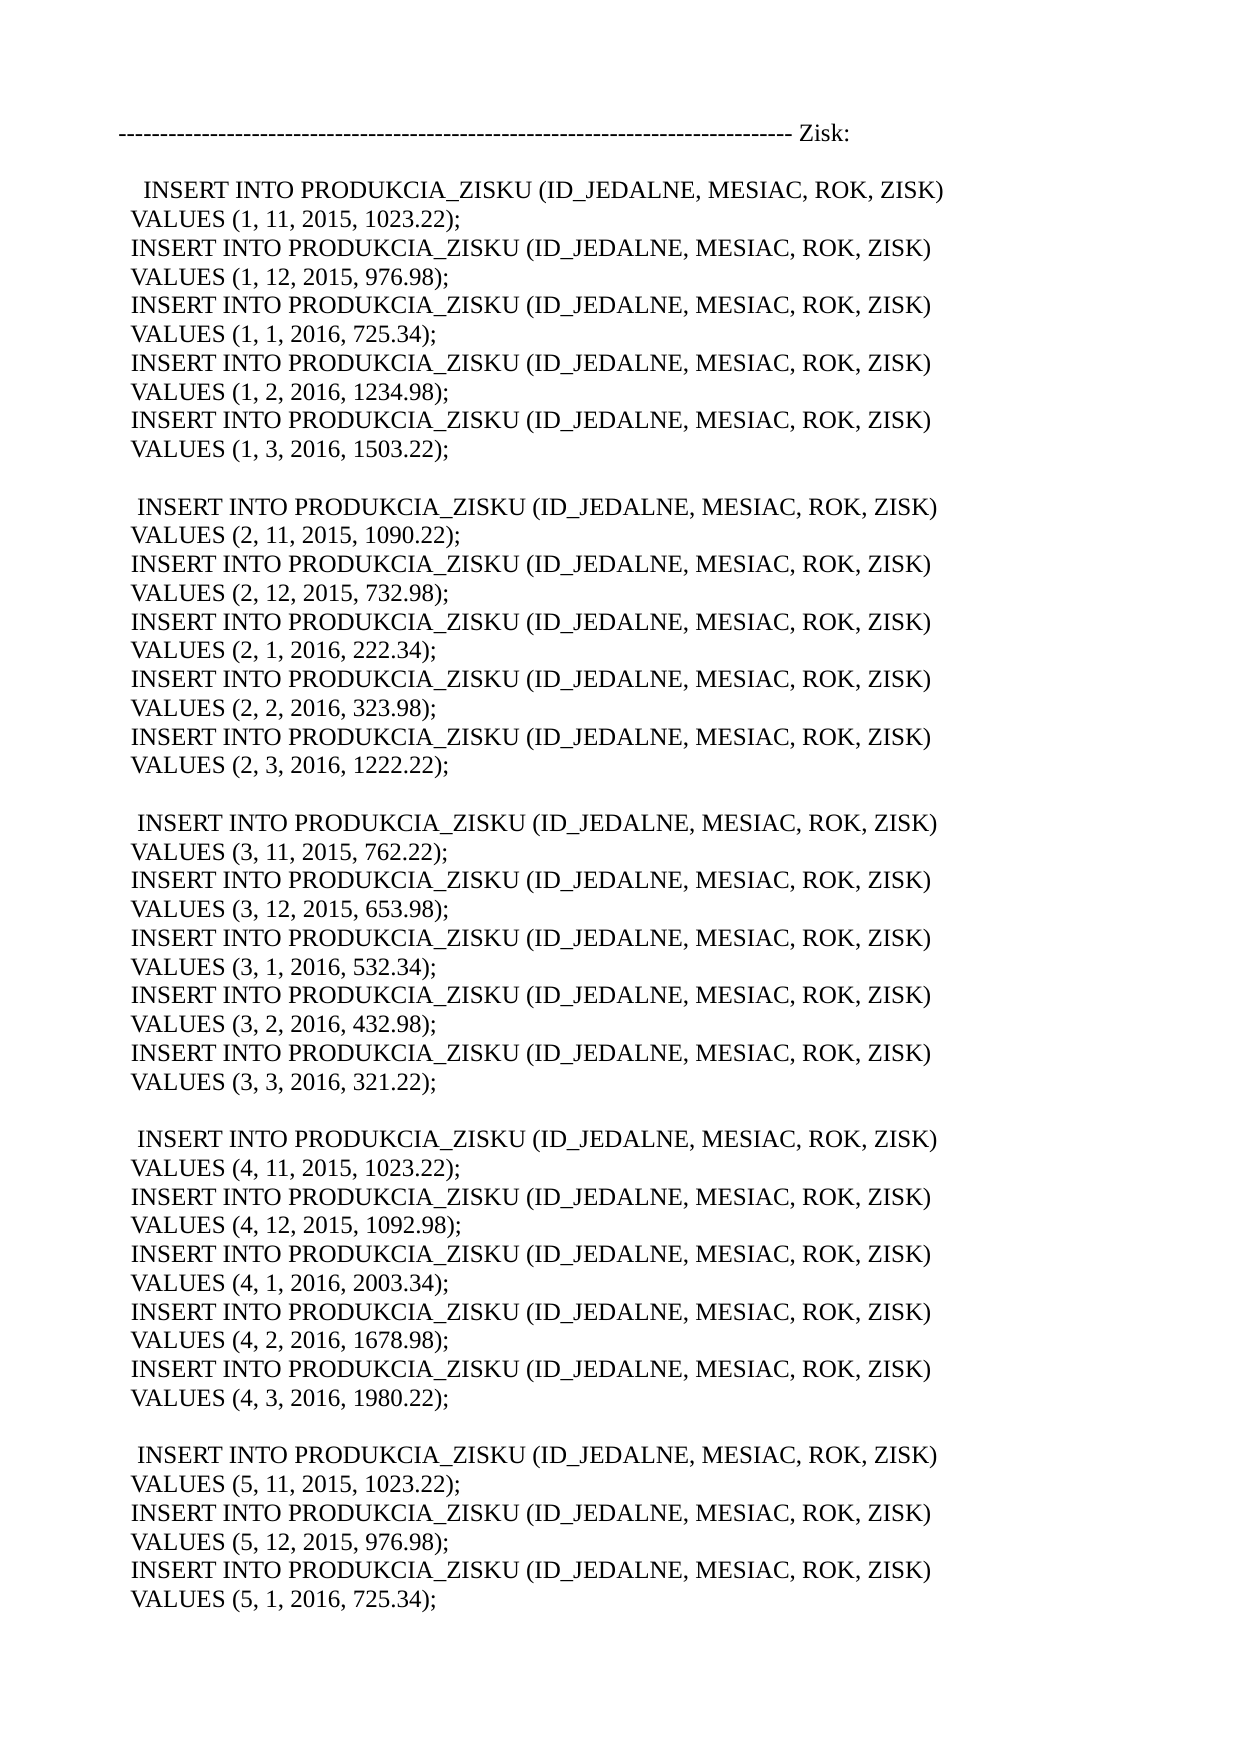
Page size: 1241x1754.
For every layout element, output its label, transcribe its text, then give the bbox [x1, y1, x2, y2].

text INSERT INTO PRODUKCIA_ZISKU (ID_JEDALNE, MESIAC, ROK, ZISK) [118, 1441, 1122, 1469]
text INSERT INTO PRODUKCIA_ZISKU (ID_JEDALNE, MESIAC, ROK, ZISK) [118, 981, 1122, 1009]
text VALUES (4, 1, 2016, 2003.34); [118, 1268, 1122, 1297]
text INSERT INTO PRODUKCIA_ZISKU (ID_JEDALNE, MESIAC, ROK, ZISK) [118, 549, 1122, 578]
text INSERT INTO PRODUKCIA_ZISKU (ID_JEDALNE, MESIAC, ROK, ZISK) [118, 233, 1122, 262]
text VALUES (4, 12, 2015, 1092.98); [118, 1211, 1122, 1239]
text VALUES (2, 11, 2015, 1090.22); [118, 521, 1122, 549]
text VALUES (4, 11, 2015, 1023.22); [118, 1153, 1122, 1182]
text INSERT INTO PRODUKCIA_ZISKU (ID_JEDALNE, MESIAC, ROK, ZISK) [118, 722, 1122, 751]
text INSERT INTO PRODUKCIA_ZISKU (ID_JEDALNE, MESIAC, ROK, ZISK) [118, 348, 1122, 377]
text INSERT INTO PRODUKCIA_ZISKU (ID_JEDALNE, MESIAC, ROK, ZISK) [118, 291, 1122, 319]
text VALUES (2, 1, 2016, 222.34); [118, 636, 1122, 664]
text VALUES (2, 12, 2015, 732.98); [118, 578, 1122, 607]
text INSERT INTO PRODUKCIA_ZISKU (ID_JEDALNE, MESIAC, ROK, ZISK) [118, 1354, 1122, 1383]
text VALUES (1, 3, 2016, 1503.22); [118, 434, 1122, 463]
text --------------------------------------------------------------------------------- Zisk: [118, 118, 1122, 147]
text VALUES (1, 12, 2015, 976.98); [118, 262, 1122, 291]
text VALUES (3, 3, 2016, 321.22); [118, 1067, 1122, 1096]
text INSERT INTO PRODUKCIA_ZISKU (ID_JEDALNE, MESIAC, ROK, ZISK) [118, 1182, 1122, 1211]
text VALUES (2, 3, 2016, 1222.22); [118, 751, 1122, 779]
text INSERT INTO PRODUKCIA_ZISKU (ID_JEDALNE, MESIAC, ROK, ZISK) [118, 607, 1122, 636]
text INSERT INTO PRODUKCIA_ZISKU (ID_JEDALNE, MESIAC, ROK, ZISK) [118, 808, 1122, 837]
text INSERT INTO PRODUKCIA_ZISKU (ID_JEDALNE, MESIAC, ROK, ZISK) [118, 406, 1122, 434]
text INSERT INTO PRODUKCIA_ZISKU (ID_JEDALNE, MESIAC, ROK, ZISK) [118, 1124, 1122, 1153]
text VALUES (3, 11, 2015, 762.22); [118, 837, 1122, 866]
text VALUES (1, 2, 2016, 1234.98); [118, 377, 1122, 406]
text VALUES (3, 2, 2016, 432.98); [118, 1009, 1122, 1038]
text INSERT INTO PRODUKCIA_ZISKU (ID_JEDALNE, MESIAC, ROK, ZISK) [118, 923, 1122, 952]
text VALUES (3, 12, 2015, 653.98); [118, 894, 1122, 923]
text VALUES (5, 1, 2016, 725.34); [118, 1584, 1122, 1613]
text INSERT INTO PRODUKCIA_ZISKU (ID_JEDALNE, MESIAC, ROK, ZISK) [118, 866, 1122, 894]
text INSERT INTO PRODUKCIA_ZISKU (ID_JEDALNE, MESIAC, ROK, ZISK) [118, 176, 1122, 204]
text VALUES (5, 12, 2015, 976.98); [118, 1527, 1122, 1556]
text VALUES (3, 1, 2016, 532.34); [118, 952, 1122, 981]
text VALUES (4, 2, 2016, 1678.98); [118, 1326, 1122, 1354]
text INSERT INTO PRODUKCIA_ZISKU (ID_JEDALNE, MESIAC, ROK, ZISK) [118, 492, 1122, 521]
text VALUES (1, 11, 2015, 1023.22); [118, 204, 1122, 233]
text INSERT INTO PRODUKCIA_ZISKU (ID_JEDALNE, MESIAC, ROK, ZISK) [118, 664, 1122, 693]
text INSERT INTO PRODUKCIA_ZISKU (ID_JEDALNE, MESIAC, ROK, ZISK) [118, 1239, 1122, 1268]
text VALUES (5, 11, 2015, 1023.22); [118, 1469, 1122, 1498]
text INSERT INTO PRODUKCIA_ZISKU (ID_JEDALNE, MESIAC, ROK, ZISK) [118, 1297, 1122, 1326]
text INSERT INTO PRODUKCIA_ZISKU (ID_JEDALNE, MESIAC, ROK, ZISK) [118, 1038, 1122, 1067]
text INSERT INTO PRODUKCIA_ZISKU (ID_JEDALNE, MESIAC, ROK, ZISK) [118, 1556, 1122, 1584]
text INSERT INTO PRODUKCIA_ZISKU (ID_JEDALNE, MESIAC, ROK, ZISK) [118, 1498, 1122, 1527]
text VALUES (1, 1, 2016, 725.34); [118, 319, 1122, 348]
text VALUES (4, 3, 2016, 1980.22); [118, 1383, 1122, 1412]
text VALUES (2, 2, 2016, 323.98); [118, 693, 1122, 722]
